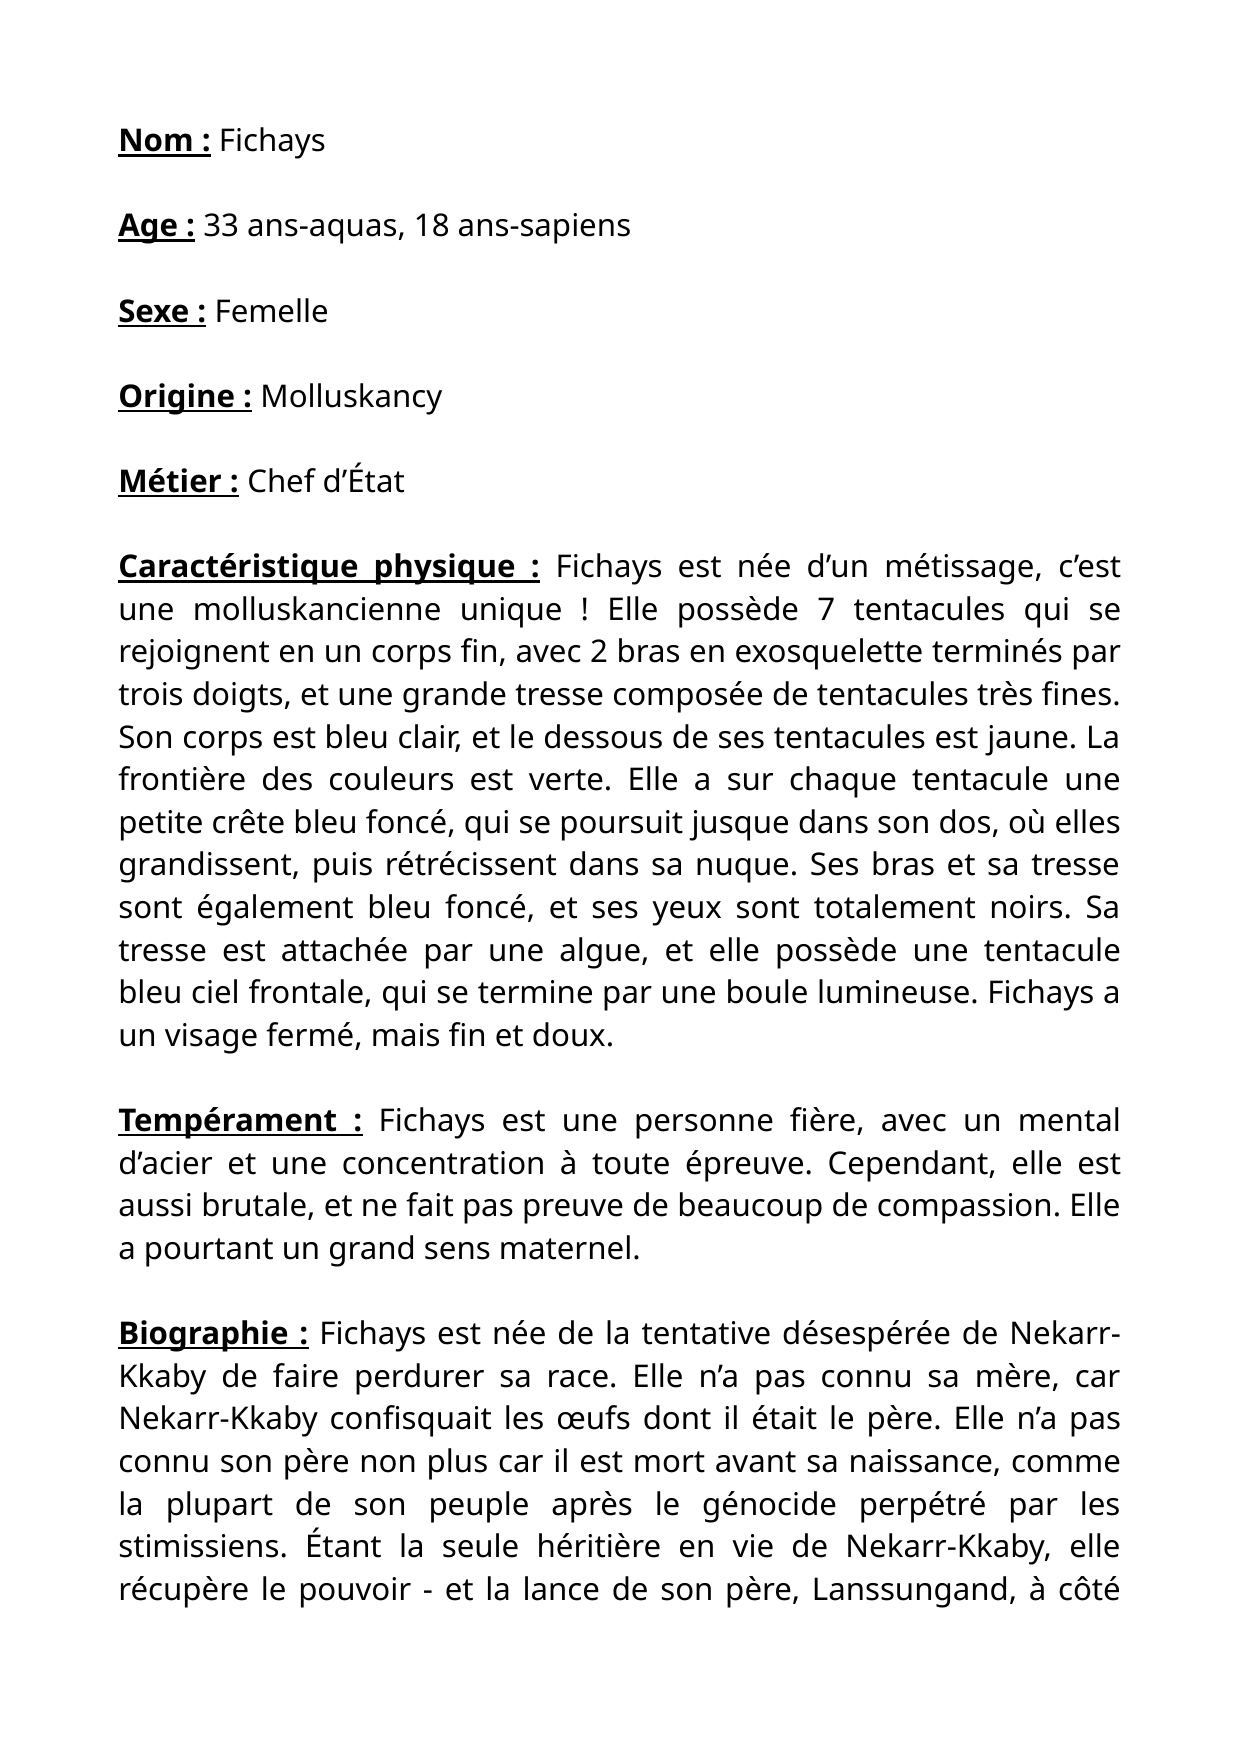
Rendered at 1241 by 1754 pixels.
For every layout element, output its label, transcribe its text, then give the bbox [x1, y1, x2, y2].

text Tempérament : Fichays est une personne fière, avec un mental d’acier et une concentration à toute épreuve. Cependant, elle est aussi brutale, et ne fait pas preuve de beaucoup de compassion. Elle a pourtant un grand sens maternel. [118, 1098, 1122, 1268]
text Origine : Molluskancy [118, 374, 1122, 416]
text Caractéristique physique : Fichays est née d’un métissage, c’est une molluskancienne unique ! Elle possède 7 tentacules qui se rejoignent en un corps fin, avec 2 bras en exosquelette terminés par trois doigts, et une grande tresse composée de tentacules très fines. Son corps est bleu clair, et le dessous de ses tentacules est jaune. La frontière des couleurs est verte. Elle a sur chaque tentacule une petite crête bleu foncé, qui se poursuit jusque dans son dos, où elles grandissent, puis rétrécissent dans sa nuque. Ses bras et sa tresse sont également bleu foncé, et ses yeux sont totalement noirs. Sa tresse est attachée par une algue, et elle possède une tentacule bleu ciel frontale, qui se termine par une boule lumineuse. Fichays a un visage fermé, mais fin et doux. [118, 544, 1122, 1055]
text Age : 33 ans-aquas, 18 ans-sapiens [118, 203, 1122, 246]
text Sexe : Femelle [118, 288, 1122, 331]
text Métier : Chef d’État [118, 459, 1122, 502]
text Nom : Fichays [118, 118, 1122, 161]
text Biographie : Fichays est née de la tentative désespérée de Nekarr-Kkaby de faire perdurer sa race. Elle n’a pas connu sa mère, car Nekarr-Kkaby confisquait les œufs dont il était le père. Elle n’a pas connu son père non plus car il est mort avant sa naissance, comme la plupart de son peuple après le génocide perpétré par les stimissiens. Étant la seule héritière en vie de Nekarr-Kkaby, elle récupère le pouvoir - et la lance de son père, Lanssungand, à côté [118, 1311, 1122, 1609]
